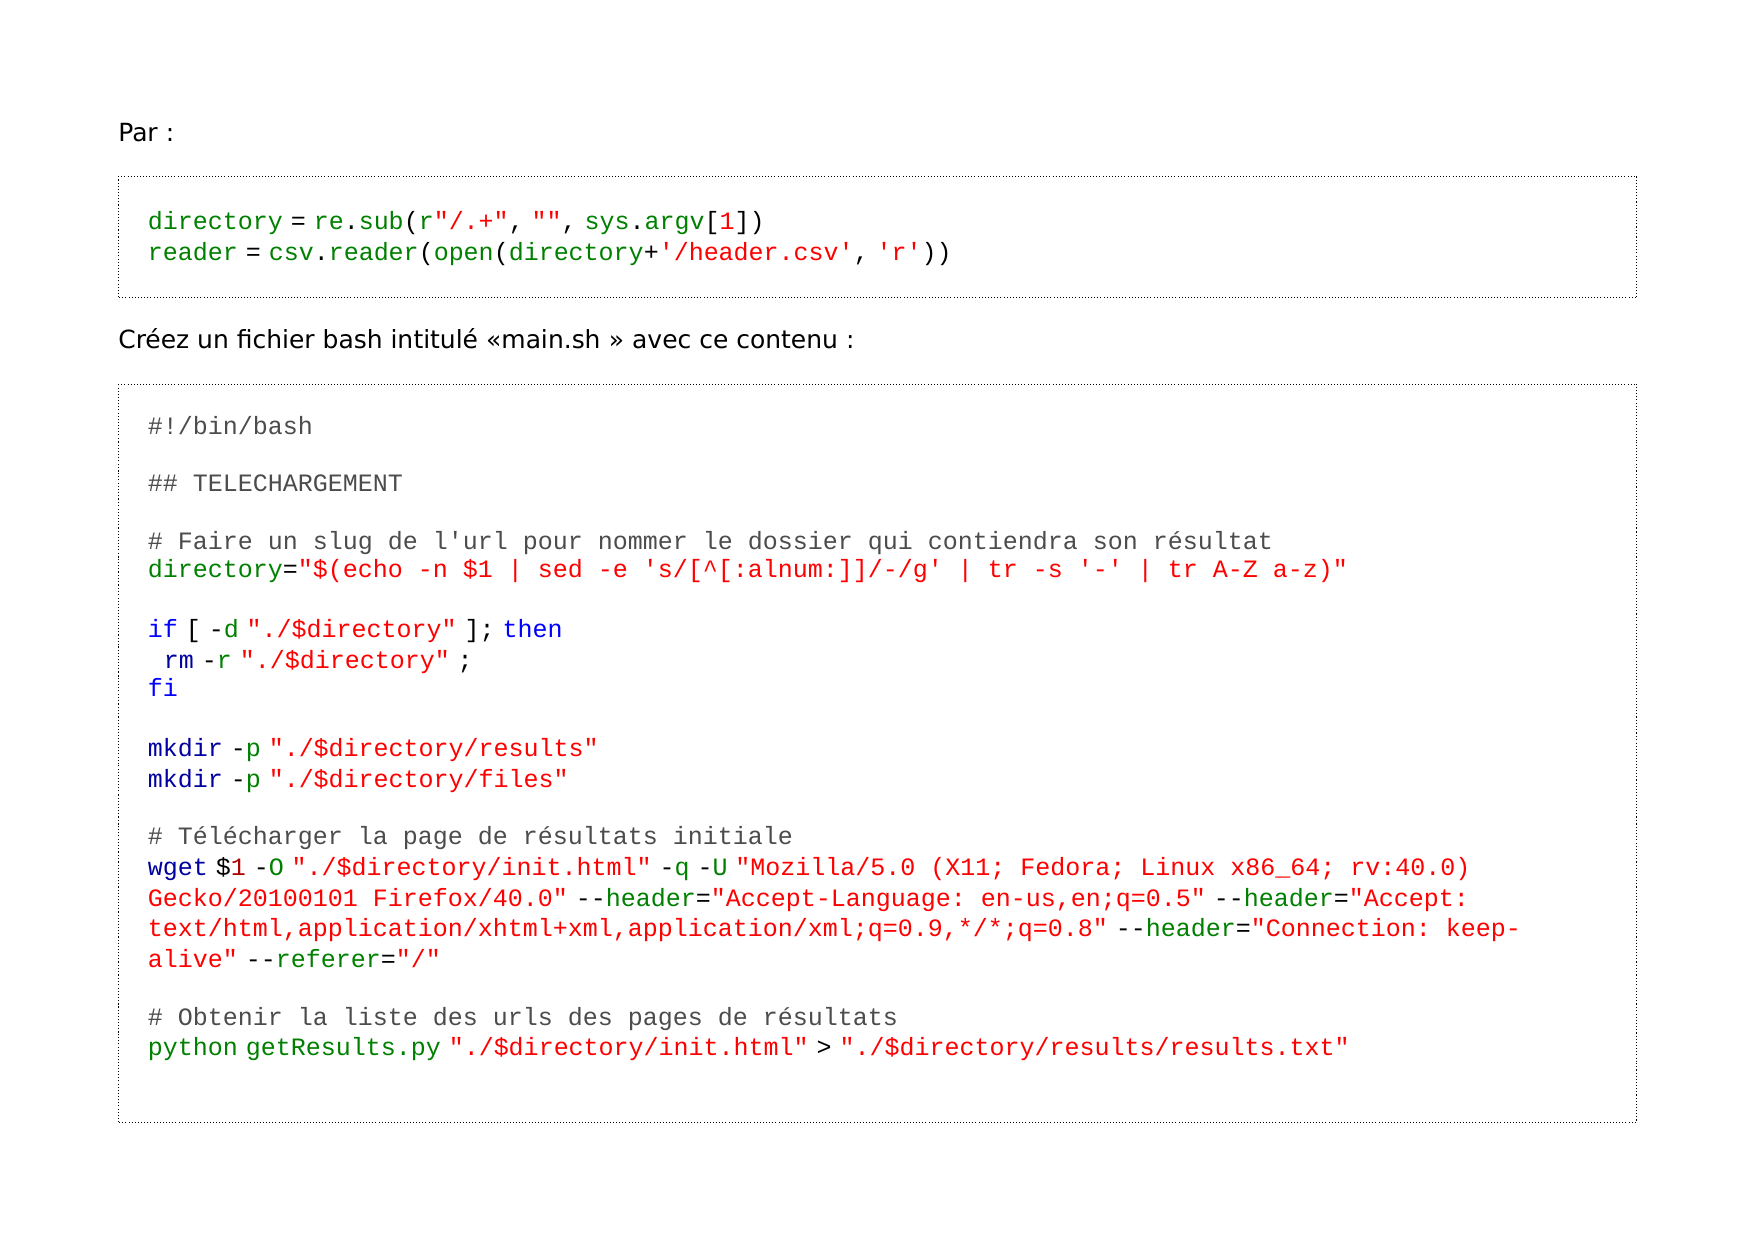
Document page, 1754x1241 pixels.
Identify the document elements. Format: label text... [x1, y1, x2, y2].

text mkdir -p "./$directory/results" [118, 703, 1636, 734]
text # Obtenir la liste des urls des pages de résultats [118, 974, 1636, 1003]
text directory = re.sub(r"/.+", "", sys.argv[1]) [118, 176, 1636, 207]
text # Télécharger la page de résultats initiale [118, 794, 1636, 822]
text #!/bin/bash [118, 384, 1636, 441]
text directory="$(echo -n $1 | sed -e 's/[^[:alnum:]]/-/g' | tr -s '-' | tr A-Z a-z)" [118, 527, 1636, 584]
text mkdir -p "./$directory/files" [118, 734, 1636, 794]
text wget $1 -O "./$directory/init.html" -q -U "Mozilla/5.0 (X11; Fedora; Linux x86_64; rv:40.0) Gecko/20100101 Firefox/40.0" --header="Accept-Language: en-us,en;q=0.5" --header="Accept: text/html,application/xhtml+xml,application/xml;q=0.9,*/*;q=0.8" --header="Connection: keep-alive" --referer="/" [118, 822, 1636, 974]
text Créez un fichier bash intitulé «main.sh » avec ce contenu : [118, 325, 1636, 354]
text Par : [118, 118, 1636, 147]
text python getResults.py "./$directory/init.html" > "./$directory/results/results.txt" [118, 1003, 1636, 1063]
text ## TELECHARGEMENT [118, 441, 1636, 499]
text rm -r "./$directory" ; [118, 615, 1636, 646]
text # Faire un slug de l'url pour nommer le dossier qui contiendra son résultat [118, 499, 1636, 527]
text if [ -d "./$directory" ]; then [118, 584, 1636, 615]
text fi [118, 646, 1636, 703]
text reader = csv.reader(open(directory+'/header.csv', 'r')) [118, 207, 1636, 297]
